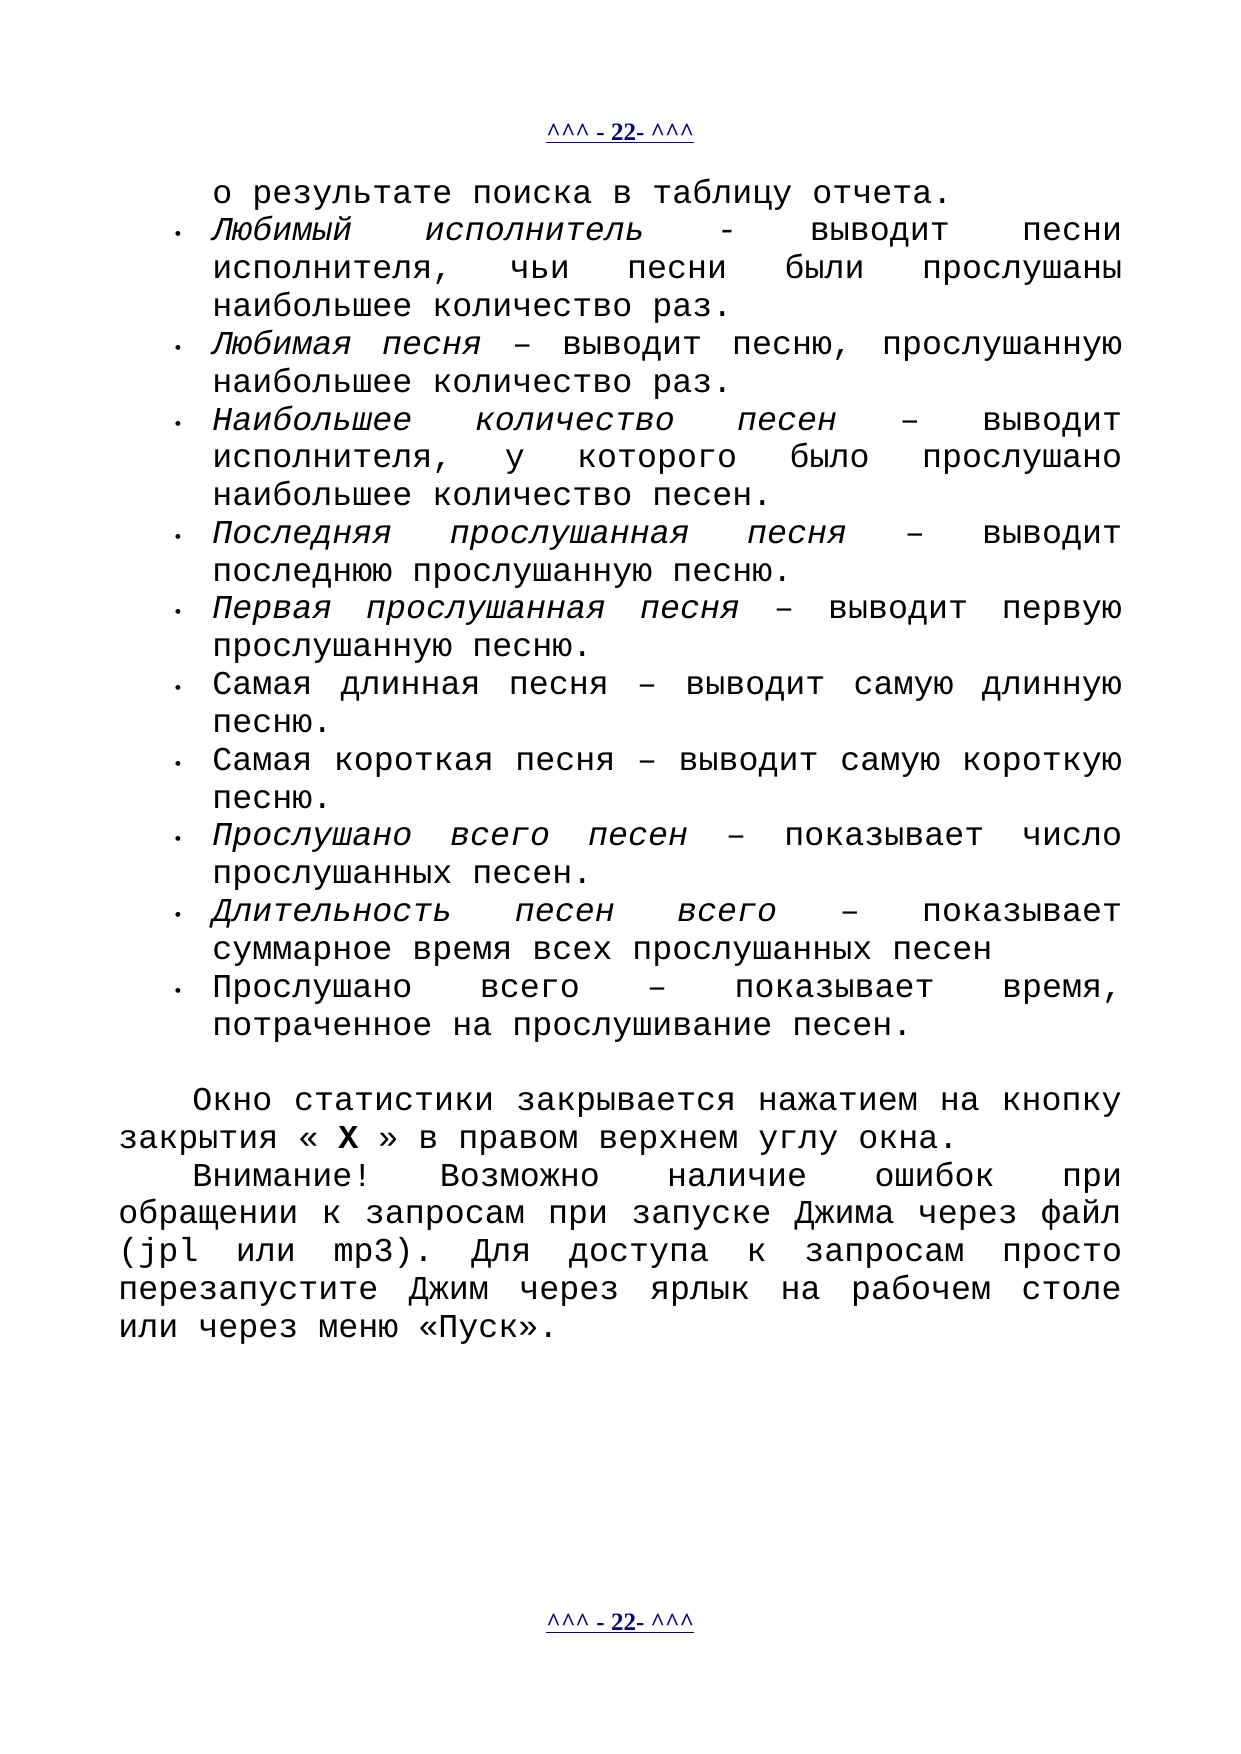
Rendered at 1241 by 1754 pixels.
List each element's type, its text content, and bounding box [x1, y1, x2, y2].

list о результате поиска в таблицу отчета. [174, 175, 1122, 213]
list Длительность песен всего – показывает суммарное время всех прослушанных песен [174, 894, 1122, 969]
list Прослушано всего песен – показывает число прослушанных песен. [174, 818, 1122, 894]
list Любимая песня – выводит песню, прослушанную наибольшее количество раз. [174, 327, 1122, 402]
list Наибольшее количество песен – выводит исполнителя, у которого было прослушано наибольшее количество песен. [174, 402, 1122, 516]
list Прослушано всего – показывает время, потраченное на прослушивание песен. [174, 969, 1122, 1045]
text Внимание! Возможно наличие ошибок при обращении к запросам при запуске Джима через файл (jpl или mp3). Для доступа к запросам просто перезапустите Джим через ярлык на рабочем столе или через меню «Пуск». [118, 1158, 1122, 1347]
list Любимый исполнитель - выводит песни исполнителя, чьи песни были прослушаны наибольшее количество раз. [174, 213, 1122, 327]
list Первая прослушанная песня – выводит первую прослушанную песню. [174, 591, 1122, 667]
text Окно статистики закрывается нажатием на кнопку закрытия « Х » в правом верхнем углу окна. [118, 1083, 1122, 1158]
list Самая длинная песня – выводит самую длинную песню. [174, 667, 1122, 742]
list Самая короткая песня – выводит самую короткую песню. [174, 742, 1122, 818]
list Последняя прослушанная песня – выводит последнюю прослушанную песню. [174, 516, 1122, 591]
